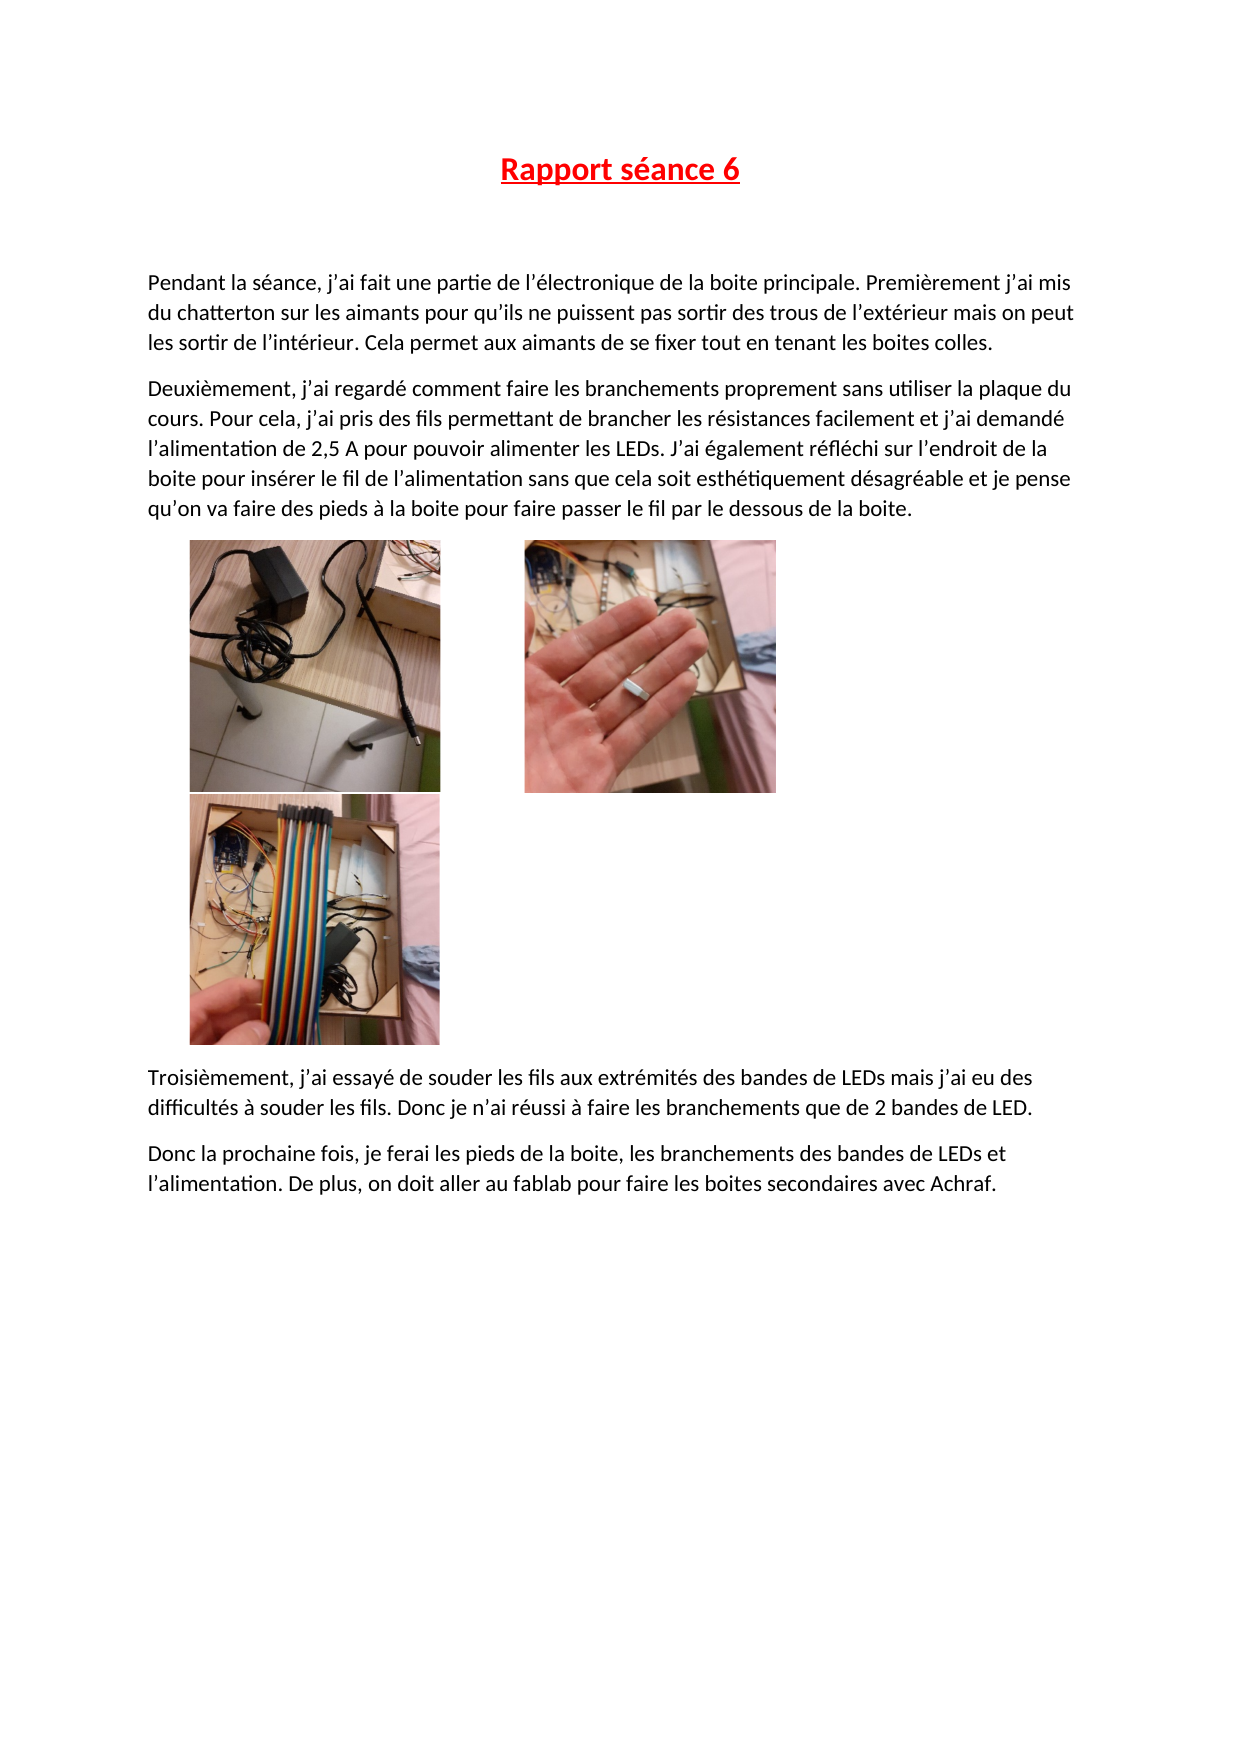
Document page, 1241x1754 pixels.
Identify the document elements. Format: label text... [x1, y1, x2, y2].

text Pendant la séance, j’ai fait une partie de l’électronique de la boite principale. Premièrement j’ai mis du chatterton sur les aimants pour qu’ils ne puissent pas sortir des trous de l’extérieur mais on peut les sortir de l’intérieur. Cela permet aux aimants de se fixer tout en tenant les boites colles. [148, 268, 1093, 356]
text Deuxièmement, j’ai regardé comment faire les branchements proprement sans utiliser la plaque du cours. Pour cela, j’ai pris des fils permettant de brancher les résistances facilement et j’ai demandé l’alimentation de 2,5 A pour pouvoir alimenter les LEDs. J’ai également réfléchi sur l’endroit de la boite pour insérer le fil de l’alimentation sans que cela soit esthétiquement désagréable et je pense qu’on va faire des pieds à la boite pour faire passer le fil par le dessous de la boite. [148, 374, 1093, 522]
text Donc la prochaine fois, je ferai les pieds de la boite, les branchements des bandes de LEDs et l’alimentation. De plus, on doit aller au fablab pour faire les boites secondaires avec Achraf. [148, 1139, 1093, 1197]
text Troisièmement, j’ai essayé de souder les fils aux extrémités des bandes de LEDs mais j’ai eu des difficultés à souder les fils. Donc je n’ai réussi à faire les branchements que de 2 bandes de LED. [148, 1063, 1093, 1121]
text Rapport séance 6 [148, 148, 1093, 188]
